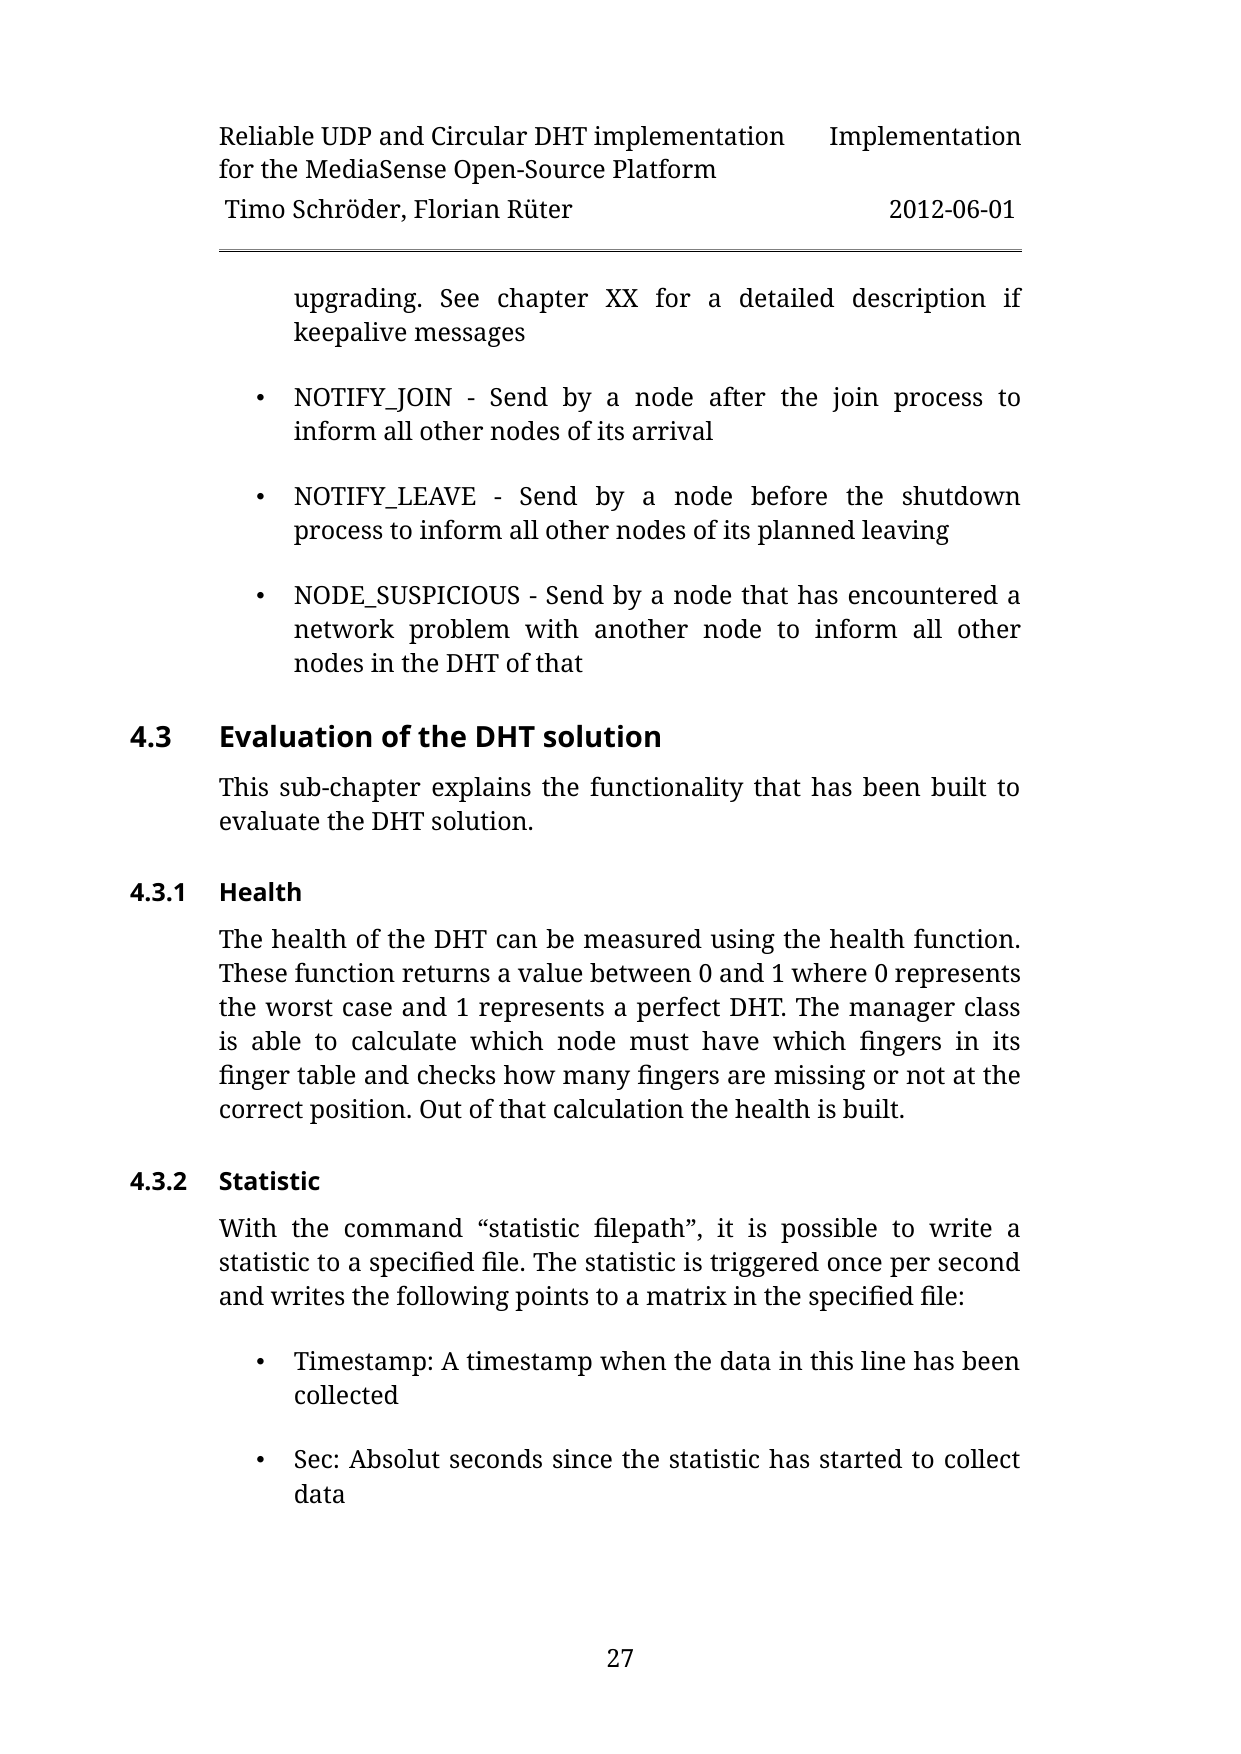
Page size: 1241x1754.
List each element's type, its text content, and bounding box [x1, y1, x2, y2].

subtitle Statistic [130, 1163, 1022, 1197]
list Sec: Absolut seconds since the statistic has started to collect data [256, 1442, 1022, 1510]
text This sub-chapter explains the functionality that has been built to evaluate the DHT solution. [218, 769, 1022, 837]
text The health of the DHT can be measured using the health function. These function returns a value between 0 and 1 where 0 represents the worst case and 1 represents a perfect DHT. The manager class is able to calculate which node must have which fingers in its finger table and checks how many fingers are missing or not at the correct position. Out of that calculation the health is built. [218, 922, 1022, 1126]
list NODE_SUSPICIOUS - Send by a node that has encountered a network problem with another node to inform all other nodes in the DHT of that [256, 577, 1022, 679]
subtitle Evaluation of the DHT solution [130, 717, 1022, 756]
list upgrading. See chapter XX for a detailed description if keepalive messages [256, 281, 1022, 349]
subtitle Health [130, 875, 1022, 909]
text With the command “statistic filepath”, it is possible to write a statistic to a specified file. The statistic is triggered once per second and writes the following points to a matrix in the specified file: [218, 1210, 1022, 1313]
list NOTIFY_LEAVE - Send by a node before the shutdown process to inform all other nodes of its planned leaving [256, 478, 1022, 547]
list Timestamp: A timestamp when the data in this line has been collected [256, 1343, 1022, 1411]
list NOTIFY_JOIN - Send by a node after the join process to inform all other nodes of its arrival [256, 379, 1022, 448]
